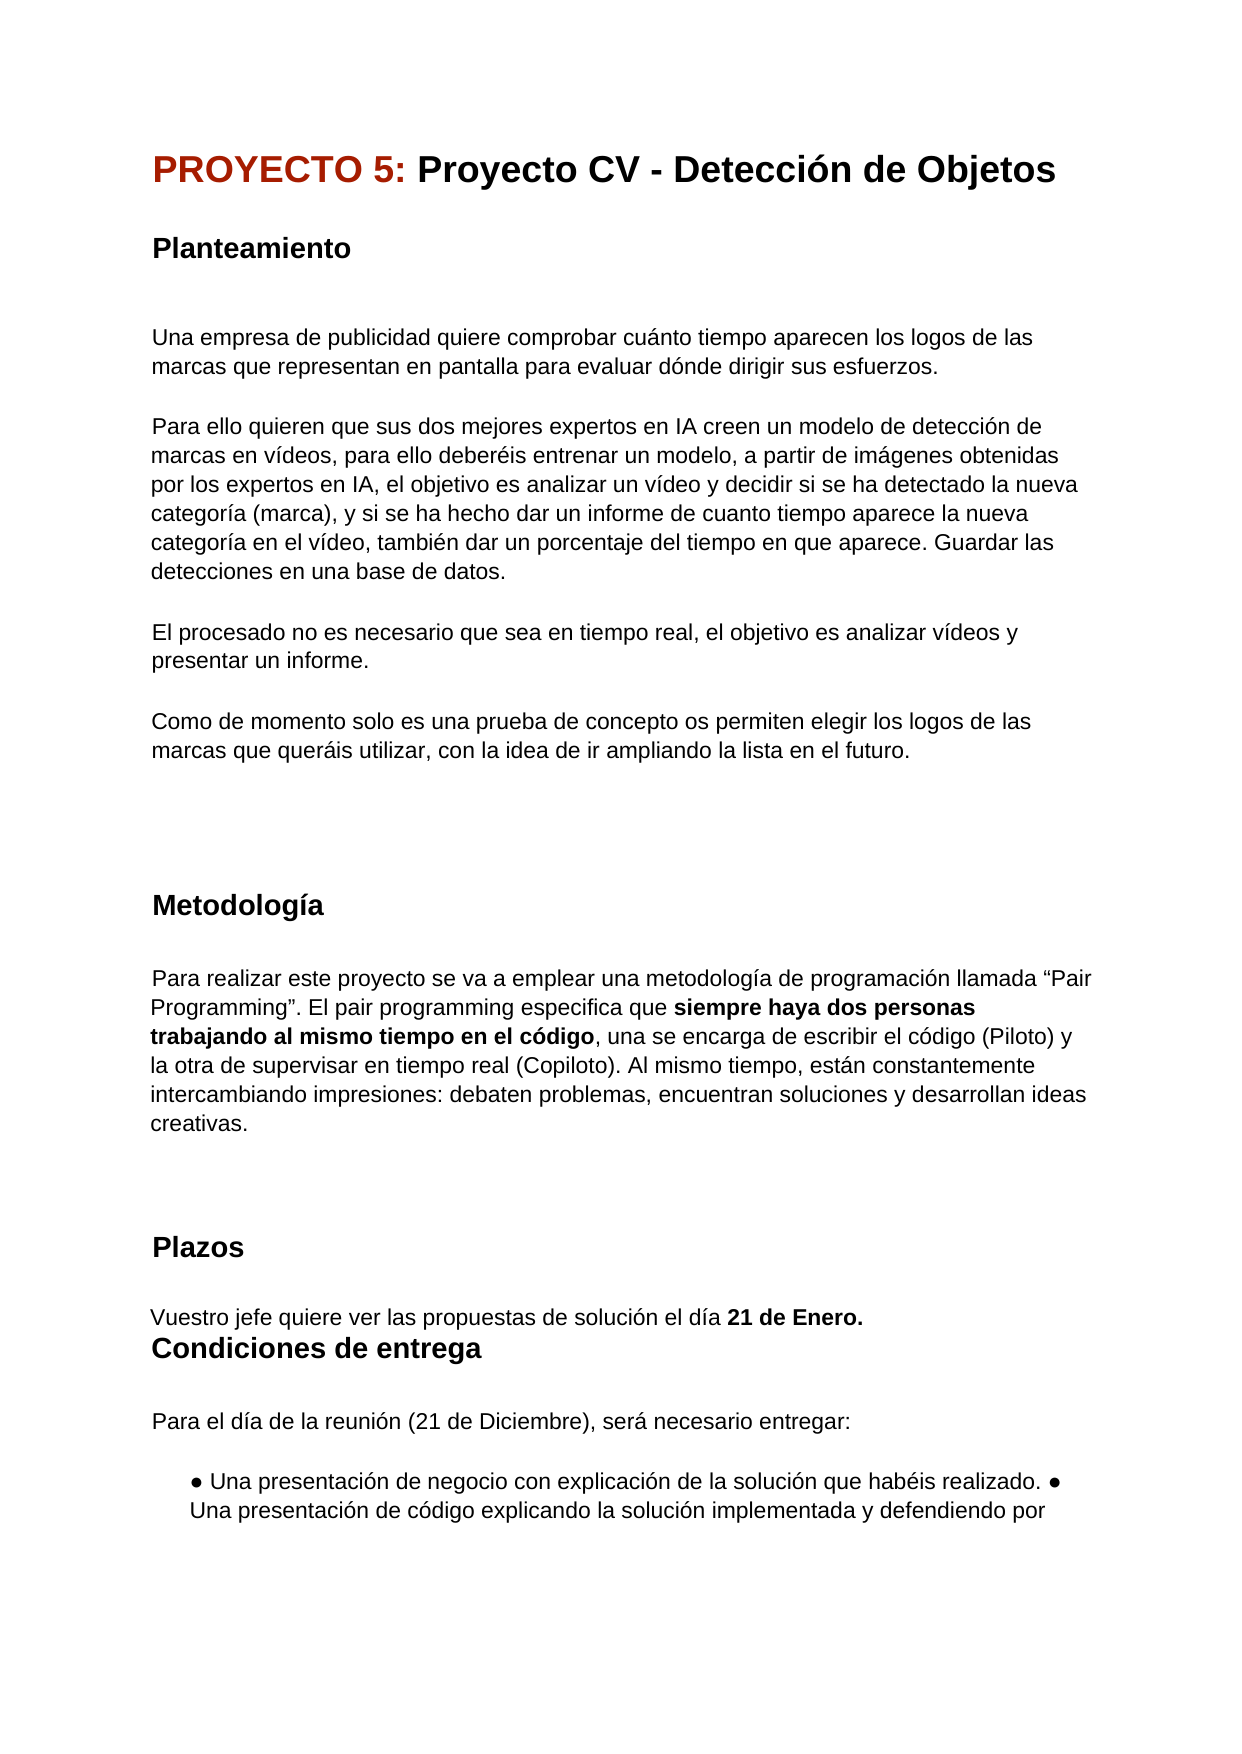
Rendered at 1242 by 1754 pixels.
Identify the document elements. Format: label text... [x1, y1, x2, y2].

text Una empresa de publicidad quiere comprobar cuánto tiempo aparecen los logos de las marcas que representan en pantalla para evaluar dónde dirigir sus esfuerzos. [151, 324, 1035, 379]
text Vuestro jefe quiere ver las propuestas de solución el día 21 de Enero. [150, 1304, 1092, 1331]
text Para el día de la reunión (21 de Diciembre), será necesario entregar: [152, 1408, 1092, 1434]
text El procesado no es necesario que sea en tiempo real, el objetivo es analizar vídeos y presentar un informe. [151, 618, 1019, 674]
text PROYECTO 5: Proyecto CV - Detección de Objetos Planteamiento [152, 148, 1061, 265]
text Metodología [152, 888, 1092, 921]
text Plazos [152, 1230, 1092, 1264]
text Para ello quieren que sus dos mejores expertos en IA creen un modelo de detección de marcas en vídeos, para ello deberéis entrenar un modelo, a partir de imágenes obtenidas por los expertos en IA, el objetivo es analizar un vídeo y decidir si se ha detectado la nueva categoría (marca), y si se ha hecho dar un informe de cuanto tiempo aparece la nueva categoría en el vídeo, también dar un porcentaje del tiempo en que aparece. Guardar las detecciones en una base de datos. [151, 413, 1081, 584]
text Para realizar este proyecto se va a emplear una metodología de programación llamada “Pair Programming”. El pair programming especifica que siempre haya dos personas trabajando al mismo tiempo en el código, una se encarga de escribir el código (Piloto) y la otra de supervisar en tiempo real (Copiloto). Al mismo tiempo, están constantemente intercambiando impresiones: debaten problemas, encuentran soluciones y desarrollan ideas creativas. [150, 965, 1092, 1136]
text ● Una presentación de negocio con explicación de la solución que habéis realizado. ● Una presentación de código explicando la solución implementada y defendiendo por [189, 1468, 1083, 1523]
text Como de momento solo es una prueba de concepto os permiten elegir los logos de las marcas que queráis utilizar, con la idea de ir ampliando la lista en el futuro. [151, 708, 1033, 763]
text Condiciones de entrega [151, 1331, 1092, 1364]
